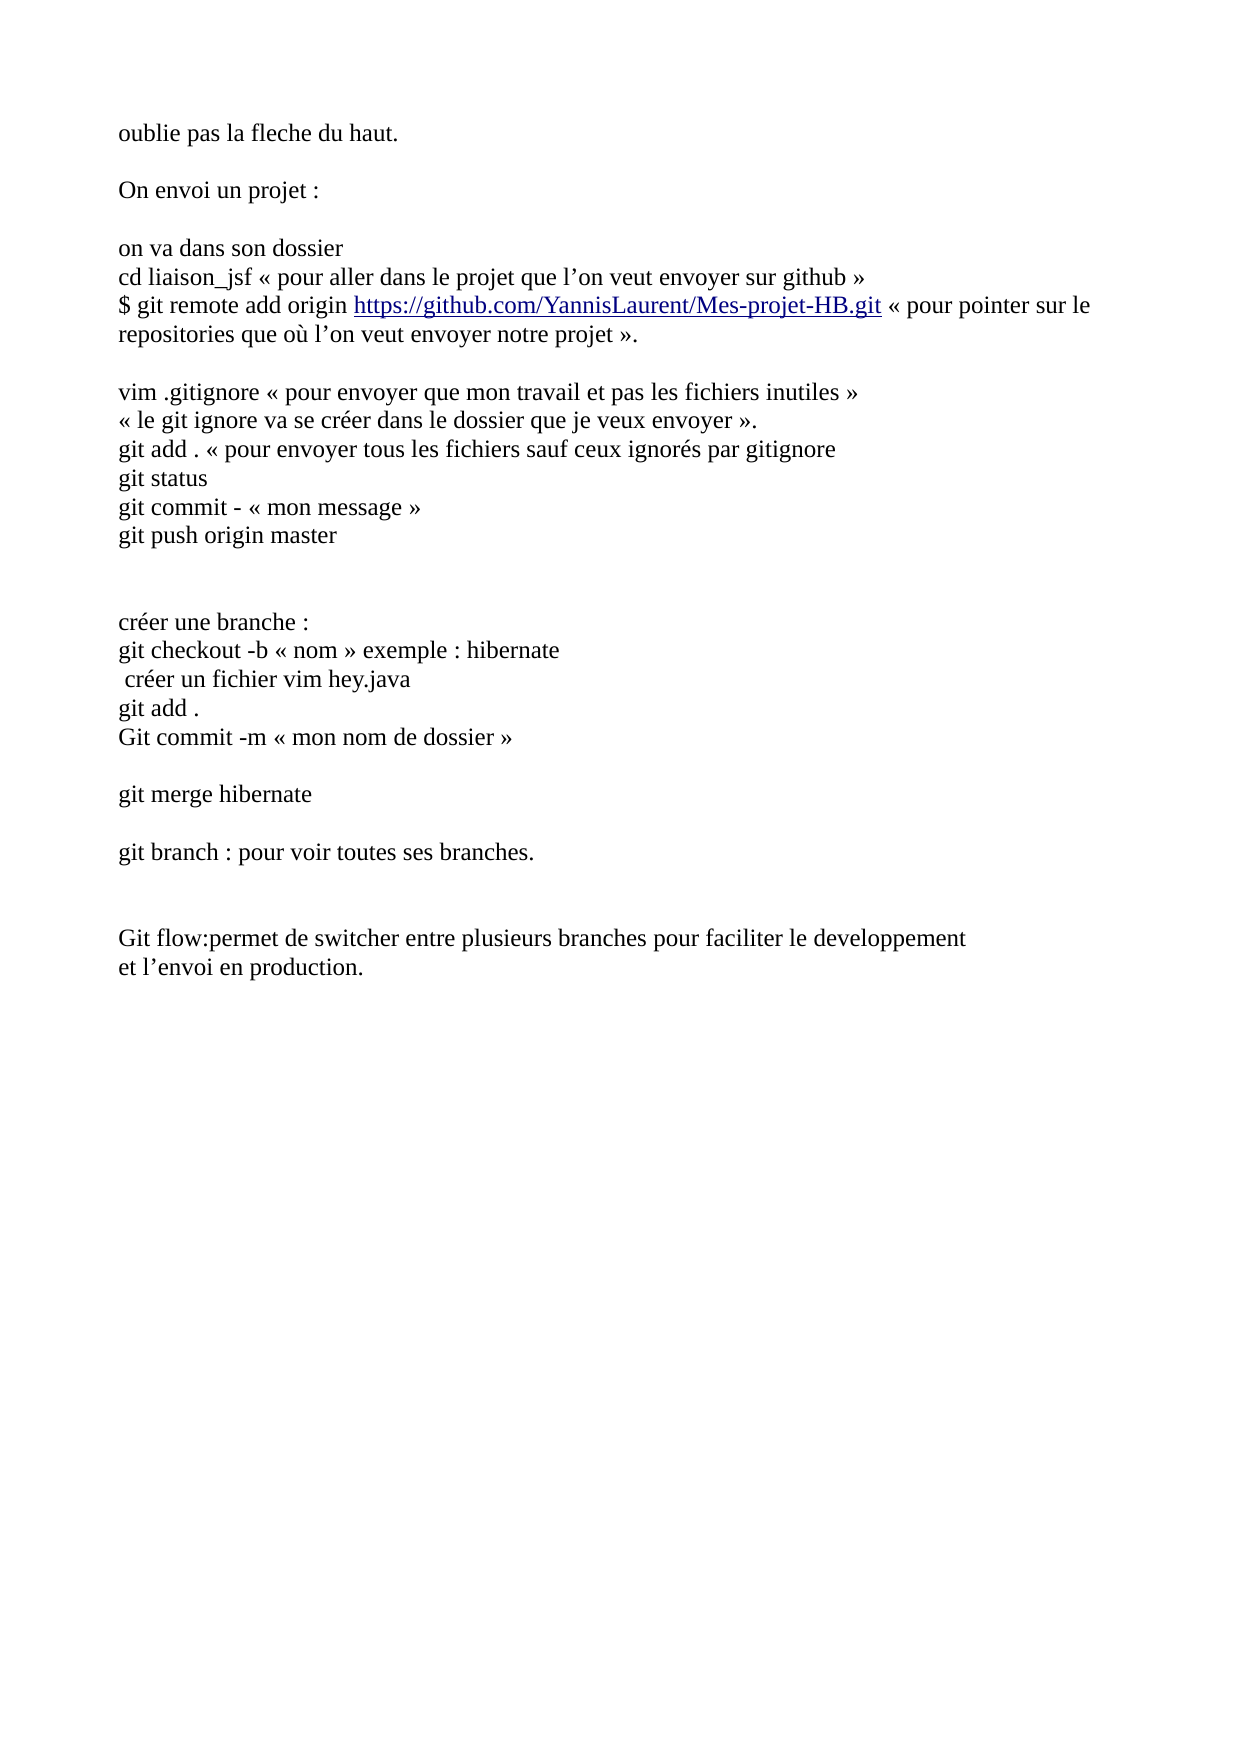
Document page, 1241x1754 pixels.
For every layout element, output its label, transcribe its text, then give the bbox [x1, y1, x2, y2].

text $ git remote add origin https://github.com/YannisLaurent/Mes-projet-HB.git « pour pointer sur le repositories que où l’on veut envoyer notre projet ». [118, 291, 1122, 348]
text On envoi un projet : [118, 176, 1122, 204]
text Git commit -m « mon nom de dossier » [118, 722, 1122, 751]
text git status [118, 463, 1122, 492]
text Git flow:permet de switcher entre plusieurs branches pour faciliter le developpement [118, 923, 1122, 952]
text et l’envoi en production. [118, 952, 1122, 981]
text git checkout -b « nom » exemple : hibernate [118, 636, 1122, 664]
text git merge hibernate [118, 779, 1122, 808]
text vim .gitignore « pour envoyer que mon travail et pas les fichiers inutiles » [118, 377, 1122, 406]
text git add . [118, 693, 1122, 722]
text oublie pas la fleche du haut. [118, 118, 1122, 147]
text git push origin master [118, 521, 1122, 549]
text cd liaison_jsf « pour aller dans le projet que l’on veut envoyer sur github » [118, 262, 1122, 291]
text git branch : pour voir toutes ses branches. [118, 837, 1122, 866]
text git add . « pour envoyer tous les fichiers sauf ceux ignorés par gitignore [118, 434, 1122, 463]
text git commit - « mon message » [118, 492, 1122, 521]
text créer une branche : [118, 607, 1122, 636]
text « le git ignore va se créer dans le dossier que je veux envoyer ». [118, 406, 1122, 434]
text créer un fichier vim hey.java [118, 664, 1122, 693]
text on va dans son dossier [118, 233, 1122, 262]
